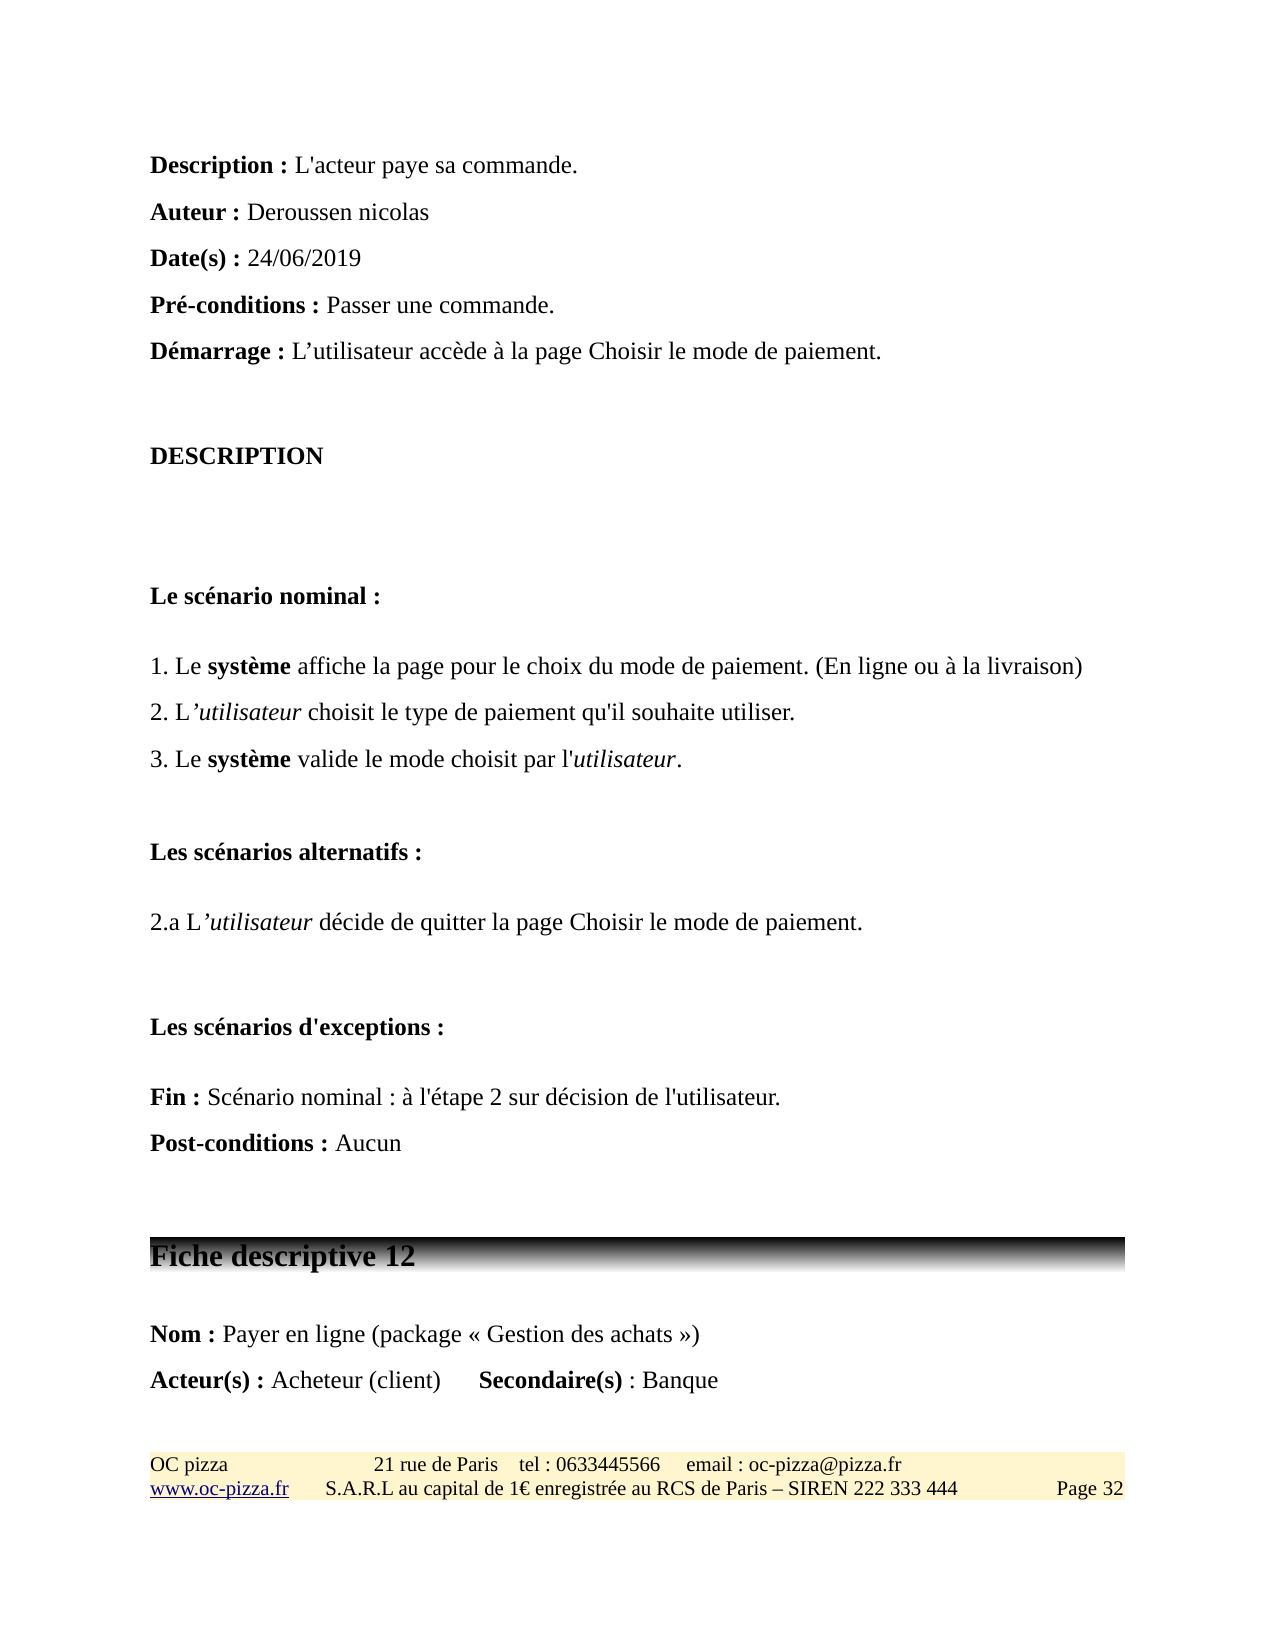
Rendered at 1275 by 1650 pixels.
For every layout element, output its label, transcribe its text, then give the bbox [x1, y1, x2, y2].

text DESCRIPTION [150, 441, 1125, 470]
text 2.a L’utilisateur décide de quitter la page Choisir le mode de paiement. [150, 907, 1125, 936]
text Description : L'acteur paye sa commande. Auteur : Deroussen nicolas Date(s) : 24/06/2019 [150, 150, 1125, 272]
text Le scénario nominal : [150, 581, 1125, 610]
text 3. Le système valide le mode choisit par l'utilisateur. [150, 744, 1125, 773]
text 1. Le système affiche la page pour le choix du mode de paiement. (En ligne ou à la livraison) 2. L’utilisateur choisit le type de paiement qu'il souhaite utiliser. [150, 651, 1125, 726]
text Fiche descriptive 12 [150, 1237, 1125, 1273]
text Fin : Scénario nominal : à l'étape 2 sur décision de l'utilisateur. [150, 1082, 1125, 1111]
text Post-conditions : Aucun [150, 1128, 1125, 1157]
text Nom : Payer en ligne (package « Gestion des achats ») Acteur(s) : Acheteur (client) Secondaire(s) : Banque [150, 1319, 1125, 1394]
text Pré-conditions : Passer une commande. Démarrage : L’utilisateur accède à la page Choisir le mode de paiement. [150, 290, 1125, 365]
text Les scénarios alternatifs : [150, 837, 1125, 866]
text Les scénarios d'exceptions : [150, 1012, 1125, 1041]
